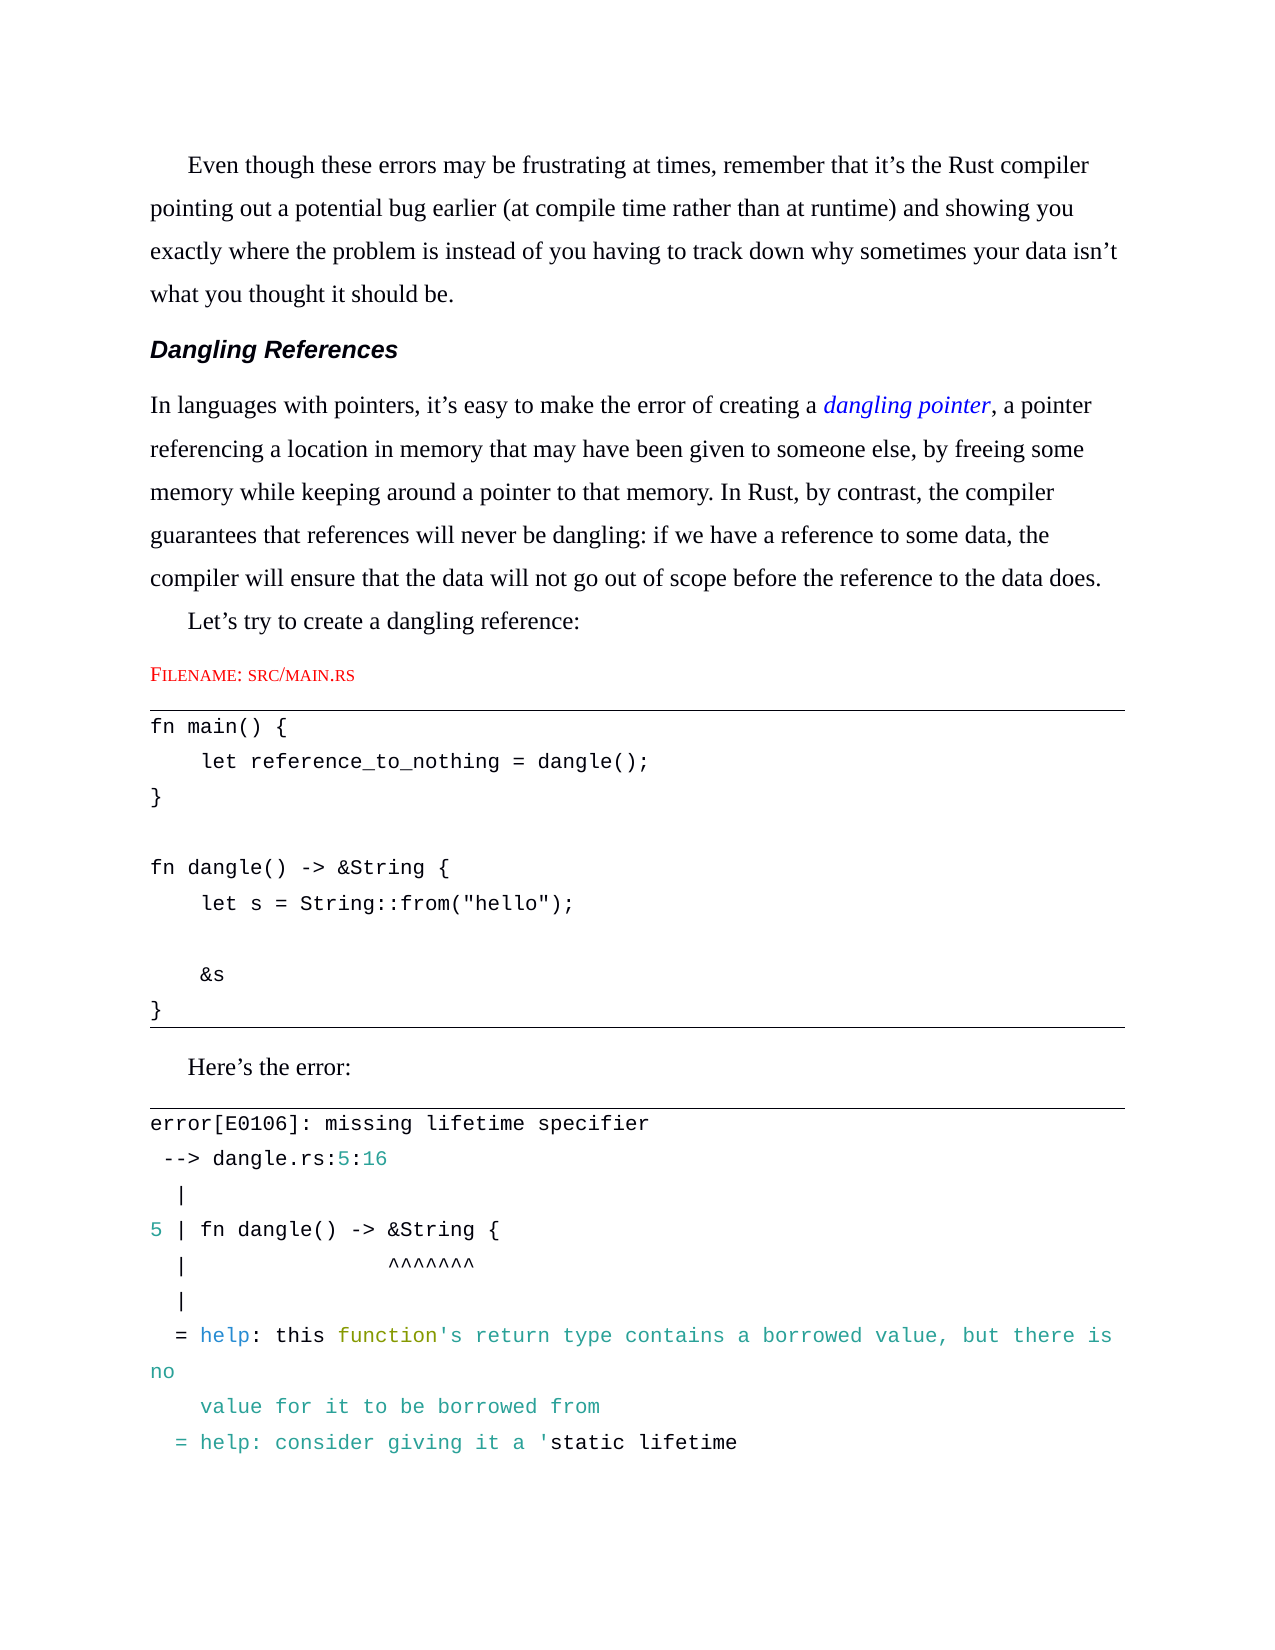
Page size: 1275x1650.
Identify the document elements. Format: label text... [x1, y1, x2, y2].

text value for it to be borrowed from [150, 1396, 1125, 1420]
text let reference_to_nothing = dangle(); [150, 751, 1125, 775]
text error[E0106]: missing lifetime specifier [150, 1109, 1125, 1137]
text = help: consider giving it a 'static lifetime [150, 1432, 1125, 1455]
text let s = String::from("hello"); [150, 893, 1125, 916]
text fn main() { [150, 711, 1125, 739]
text 5 | fn dangle() -> &String { [150, 1219, 1125, 1243]
text | ^^^^^^^ [150, 1254, 1125, 1278]
text Dangling References [150, 335, 1125, 364]
text Filename: src/main.rs [150, 662, 1125, 686]
text = help: this function's return type contains a borrowed value, but there is no [150, 1325, 1125, 1384]
text Even though these errors may be frustrating at times, remember that it’s the Rust compiler pointing out a potential bug earlier (at compile time rather than at runtime) and showing you exactly where the problem is instead of you having to track down why sometimes your data isn’t what you thought it should be. [150, 150, 1125, 308]
text In languages with pointers, it’s easy to make the error of creating a dangling pointer, a pointer referencing a location in memory that may have been given to someone else, by freeing some memory while keeping around a pointer to that memory. In Rust, by contrast, the compiler guarantees that references will never be dangling: if we have a reference to some data, the compiler will ensure that the data will not go out of scope before the reference to the data does. [150, 391, 1125, 592]
text | [150, 1290, 1125, 1314]
text --> dangle.rs:5:16 [150, 1148, 1125, 1172]
text &s [150, 963, 1125, 987]
text Here’s the error: [150, 1052, 1125, 1081]
text Let’s try to create a dangling reference: [150, 606, 1125, 635]
text fn dangle() -> &String { [150, 857, 1125, 881]
text } [150, 786, 1125, 810]
text } [150, 999, 1125, 1027]
text | [150, 1184, 1125, 1207]
